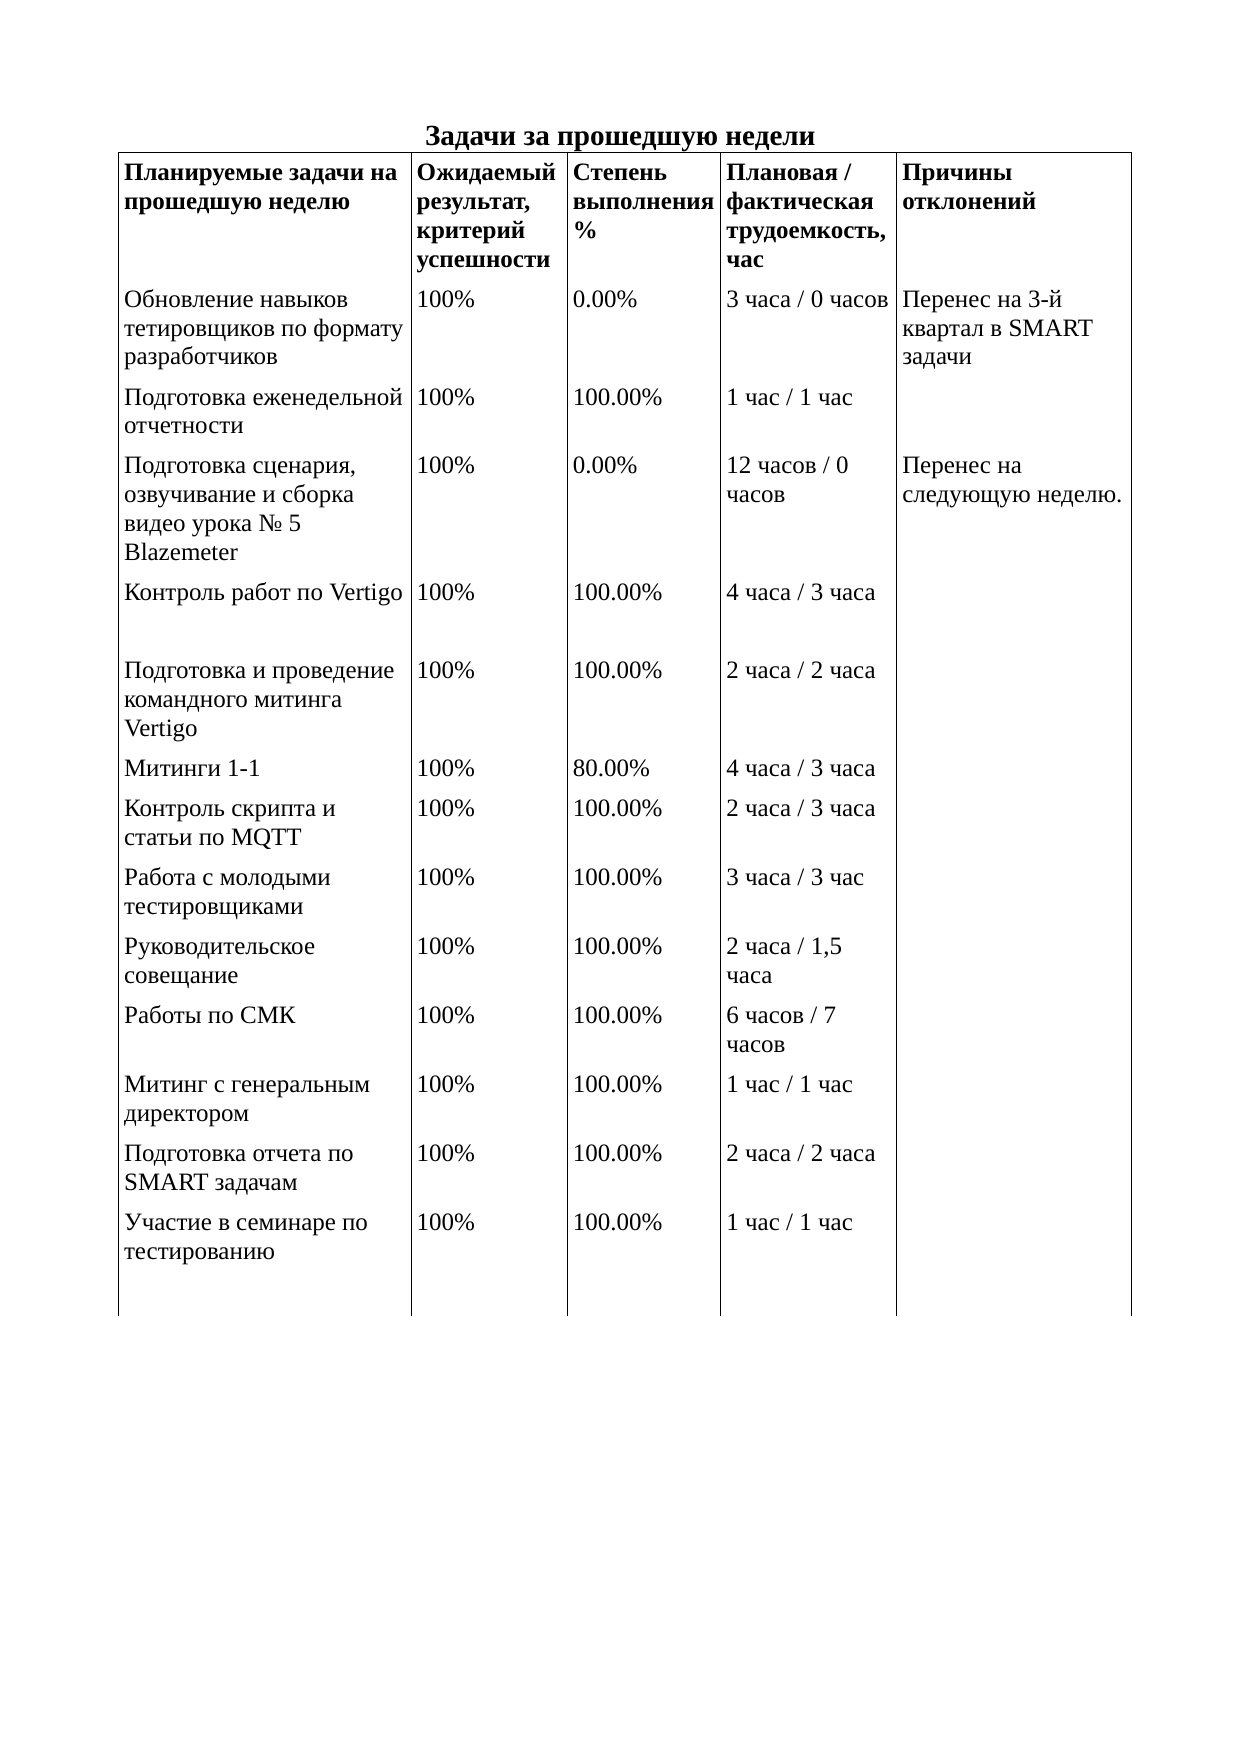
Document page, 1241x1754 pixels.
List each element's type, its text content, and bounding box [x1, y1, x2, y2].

table_cell 3 часа / 0 часов [721, 278, 896, 376]
table_cell 100% [412, 1201, 567, 1276]
table_cell Обновление навыков тетировщиков по формату разработчиков [119, 278, 411, 376]
table_cell [568, 1276, 720, 1316]
table_cell Митинг с генеральным директором [119, 1064, 411, 1132]
table_cell [721, 1276, 896, 1316]
table_cell 2 часа / 2 часа [721, 1133, 896, 1201]
table_cell 100% [412, 278, 567, 376]
table_cell 100,00% [568, 788, 720, 857]
table_cell 100,00% [568, 1064, 720, 1132]
table_cell 100,00% [568, 926, 720, 994]
table_cell 0,00% [568, 445, 720, 571]
table_cell 100,00% [568, 571, 720, 650]
table_cell [897, 1276, 1131, 1316]
table_cell 2 часа / 2 часа [721, 650, 896, 747]
table_cell [897, 857, 1131, 926]
table_cell 4 часа / 3 часа [721, 748, 896, 788]
table_cell [897, 1064, 1131, 1132]
table_cell Перенес на 3-й квартал в SMART задачи [897, 278, 1131, 376]
table_cell [897, 376, 1131, 445]
table_cell [897, 571, 1131, 650]
table_cell 1 час / 1 час [721, 1064, 896, 1132]
table_cell 1 час / 1 час [721, 376, 896, 445]
table_cell 1 час / 1 час [721, 1201, 896, 1276]
table_cell 100,00% [568, 1201, 720, 1276]
table_cell 100% [412, 1133, 567, 1201]
table_cell 4 часа / 3 часа [721, 571, 896, 650]
table_cell 100% [412, 571, 567, 650]
table_cell Митинги 1-1 [119, 748, 411, 788]
table_cell [897, 926, 1131, 994]
table_cell 100,00% [568, 376, 720, 445]
table_cell 100% [412, 748, 567, 788]
table_cell [897, 1133, 1131, 1201]
table_cell 100% [412, 650, 567, 747]
table_cell 2 часа / 3 часа [721, 788, 896, 857]
table_cell 3 часа / 3 час [721, 857, 896, 926]
table_header Причины отклонений [897, 153, 1131, 278]
table_cell Подготовка и проведение командного митинга Vertigo [119, 650, 411, 747]
table_header Плановая / фактическая трудоемкость, час [721, 153, 896, 278]
table_header Ожидаемый результат, критерий успешности [412, 153, 567, 278]
table_header Планируемые задачи на прошедшую неделю [119, 153, 411, 278]
table_cell 100,00% [568, 857, 720, 926]
table_cell 100,00% [568, 1133, 720, 1201]
table_cell Подготовка сценария, озвучивание и сборка видео урока № 5 Blazemeter [119, 445, 411, 571]
table_cell Подготовка еженедельной отчетности [119, 376, 411, 445]
table_cell 2 часа / 1,5 часа [721, 926, 896, 994]
table_cell 100% [412, 1064, 567, 1132]
table_cell Работы по СМК [119, 995, 411, 1063]
table_cell 100% [412, 788, 567, 857]
table_header Степень выполнения % [568, 153, 720, 278]
table_cell [897, 748, 1131, 788]
table_cell Участие в семинаре по тестированию [119, 1201, 411, 1276]
table_cell 0,00% [568, 278, 720, 376]
table_cell Контроль работ по Vertigo [119, 571, 411, 650]
table_cell 100,00% [568, 995, 720, 1063]
table_cell 6 часов / 7 часов [721, 995, 896, 1063]
table_cell 80,00% [568, 748, 720, 788]
table_cell [412, 1276, 567, 1316]
table_cell Работа с молодыми тестировщиками [119, 857, 411, 926]
table_cell 100% [412, 857, 567, 926]
table_cell [897, 788, 1131, 857]
table_cell [119, 1276, 411, 1316]
table_cell 12 часов / 0 часов [721, 445, 896, 571]
table_cell [897, 650, 1131, 747]
table_cell Руководительское совещание [119, 926, 411, 994]
table_cell 100% [412, 376, 567, 445]
table_cell Перенес на следующую неделю. [897, 445, 1131, 571]
table_cell 100% [412, 995, 567, 1063]
table_cell [897, 995, 1131, 1063]
text Задачи за прошедшую недели [118, 118, 1122, 152]
table_cell 100,00% [568, 650, 720, 747]
table_cell 100% [412, 926, 567, 994]
table_cell Контроль скрипта и статьи по MQTT [119, 788, 411, 857]
table_cell 100% [412, 445, 567, 571]
table_cell [897, 1201, 1131, 1276]
table_cell Подготовка отчета по SMART задачам [119, 1133, 411, 1201]
